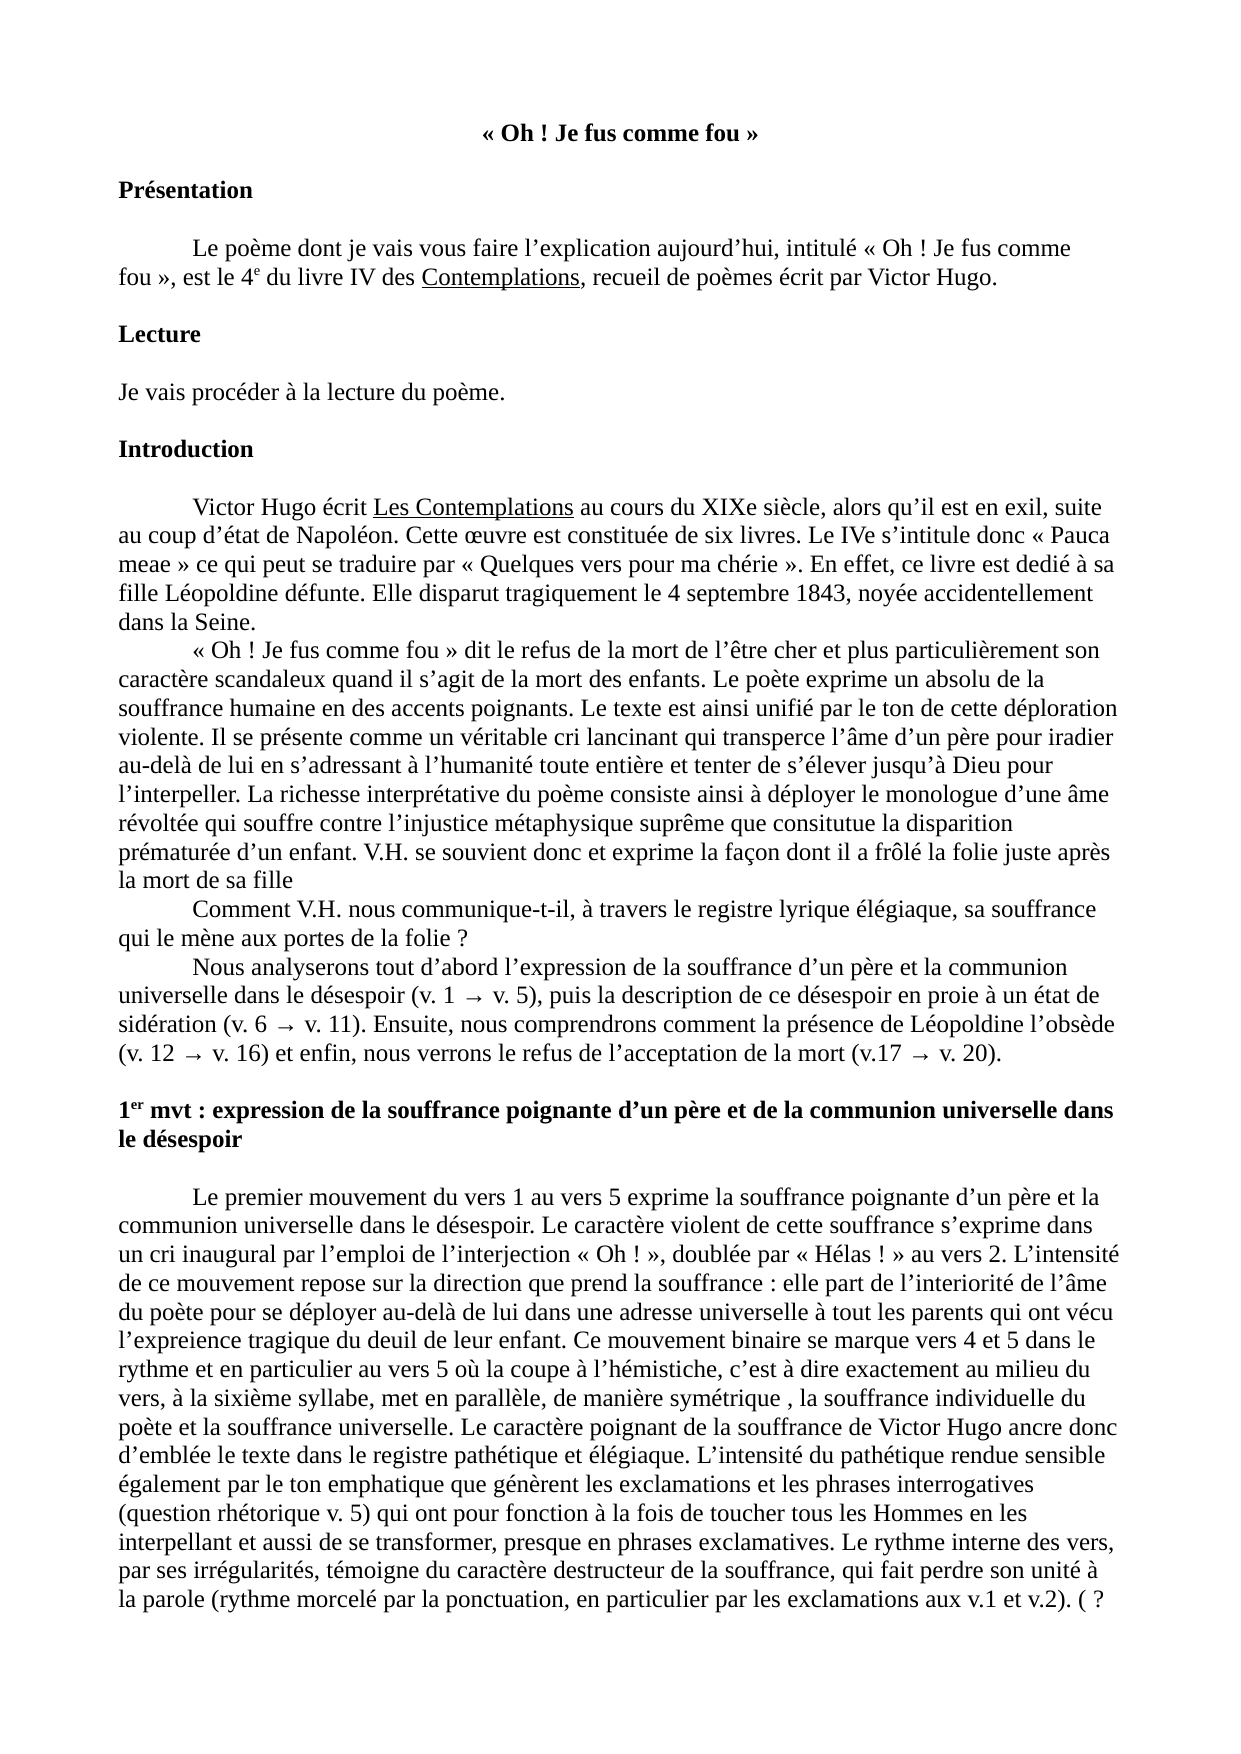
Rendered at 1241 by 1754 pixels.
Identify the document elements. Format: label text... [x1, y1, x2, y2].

text Nous analyserons tout d’abord l’expression de la souffrance d’un père et la communion universelle dans le désespoir (v. 1 → v. 5), puis la description de ce désespoir en proie à un état de sidération (v. 6 → v. 11). Ensuite, nous comprendrons comment la présence de Léopoldine l’obsède (v. 12 → v. 16) et enfin, nous verrons le refus de l’acceptation de la mort (v.17 → v. 20). [118, 952, 1122, 1067]
text 1er mvt : expression de la souffrance poignante d’un père et de la communion universelle dans le désespoir [118, 1096, 1122, 1153]
text Comment V.H. nous communique-t-il, à travers le registre lyrique élégiaque, sa souffrance qui le mène aux portes de la folie ? [118, 894, 1122, 952]
text Victor Hugo écrit Les Contemplations au cours du XIXe siècle, alors qu’il est en exil, suite au coup d’état de Napoléon. Cette œuvre est constituée de six livres. Le IVe s’intitule donc « Pauca meae » ce qui peut se traduire par « Quelques vers pour ma chérie ». En effet, ce livre est dedié à sa fille Léopoldine défunte. Elle disparut tragiquement le 4 septembre 1843, noyée accidentellement dans la Seine. [118, 492, 1122, 636]
text Lecture [118, 319, 1122, 348]
text « Oh ! Je fus comme fou » dit le refus de la mort de l’être cher et plus particulièrement son caractère scandaleux quand il s’agit de la mort des enfants. Le poète exprime un absolu de la souffrance humaine en des accents poignants. Le texte est ainsi unifié par le ton de cette déploration violente. Il se présente comme un véritable cri lancinant qui transperce l’âme d’un père pour iradier au-delà de lui en s’adressant à l’humanité toute entière et tenter de s’élever jusqu’à Dieu pour l’interpeller. La richesse interprétative du poème consiste ainsi à déployer le monologue d’une âme révoltée qui souffre contre l’injustice métaphysique suprême que consitutue la disparition prématurée d’un enfant. V.H. se souvient donc et exprime la façon dont il a frôlé la folie juste après la mort de sa fille [118, 636, 1122, 894]
text Le poème dont je vais vous faire l’explication aujourd’hui, intitulé « Oh ! Je fus comme fou », est le 4e du livre IV des Contemplations, recueil de poèmes écrit par Victor Hugo. [118, 233, 1122, 291]
text Introduction [118, 434, 1122, 463]
text Le premier mouvement du vers 1 au vers 5 exprime la souffrance poignante d’un père et la communion universelle dans le désespoir. Le caractère violent de cette souffrance s’exprime dans un cri inaugural par l’emploi de l’interjection « Oh ! », doublée par « Hélas ! » au vers 2. L’intensité de ce mouvement repose sur la direction que prend la souffrance : elle part de l’interiorité de l’âme du poète pour se déployer au-delà de lui dans une adresse universelle à tout les parents qui ont vécu l’expreience tragique du deuil de leur enfant. Ce mouvement binaire se marque vers 4 et 5 dans le rythme et en particulier au vers 5 où la coupe à l’hémistiche, c’est à dire exactement au milieu du vers, à la sixième syllabe, met en parallèle, de manière symétrique , la souffrance individuelle du poète et la souffrance universelle. Le caractère poignant de la souffrance de Victor Hugo ancre donc d’emblée le texte dans le registre pathétique et élégiaque. L’intensité du pathétique rendue sensible également par le ton emphatique que génèrent les exclamations et les phrases interrogatives (question rhétorique v. 5) qui ont pour fonction à la fois de toucher tous les Hommes en les interpellant et aussi de se transformer, presque en phrases exclamatives. Le rythme interne des vers, par ses irrégularités, témoigne du caractère destructeur de la souffrance, qui fait perdre son unité à la parole (rythme morcelé par la ponctuation, en particulier par les exclamations aux v.1 et v.2). ( ? [118, 1182, 1122, 1613]
text Présentation [118, 176, 1122, 204]
text « Oh ! Je fus comme fou » [118, 118, 1122, 147]
text Je vais procéder à la lecture du poème. [118, 377, 1122, 406]
